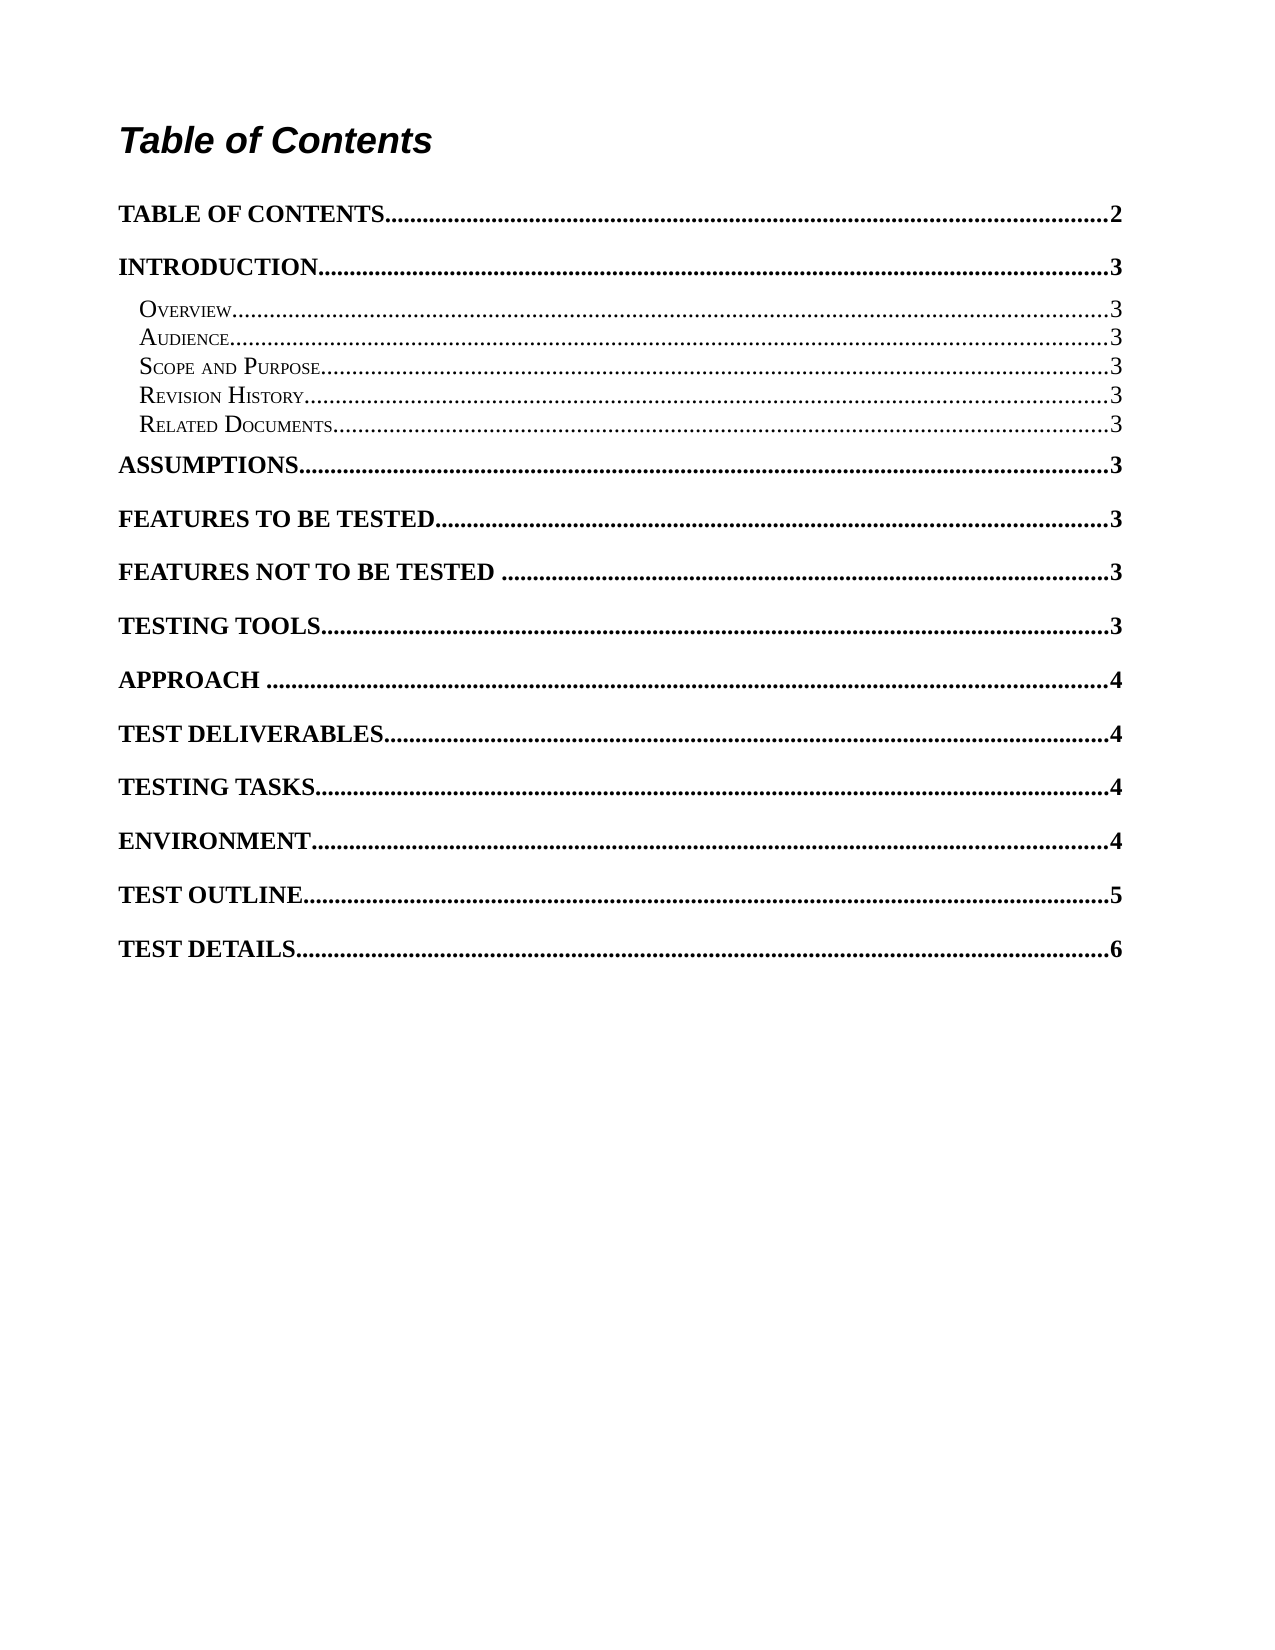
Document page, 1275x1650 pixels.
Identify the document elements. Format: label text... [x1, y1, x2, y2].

text Approach 4 [118, 665, 1157, 694]
text Test Details 6 [118, 934, 1157, 962]
text Table of Contents 2 [118, 199, 1157, 227]
text Scope and Purpose 3 [139, 351, 1157, 380]
text Testing Tasks 4 [118, 772, 1157, 801]
text Features not to be tested 3 [118, 557, 1157, 586]
text Related Documents 3 [139, 409, 1157, 437]
text Audience 3 [139, 322, 1157, 351]
text Revision History 3 [139, 380, 1157, 409]
text Test Outline 5 [118, 880, 1157, 909]
text Features to be Tested 3 [118, 504, 1157, 532]
subtitle Table of Contents [118, 118, 1157, 161]
text Environment 4 [118, 826, 1157, 855]
text Test Deliverables 4 [118, 719, 1157, 747]
text Overview 3 [139, 294, 1157, 322]
text Assumptions 3 [118, 450, 1157, 479]
text Testing Tools 3 [118, 611, 1157, 640]
text Introduction 3 [118, 252, 1157, 281]
